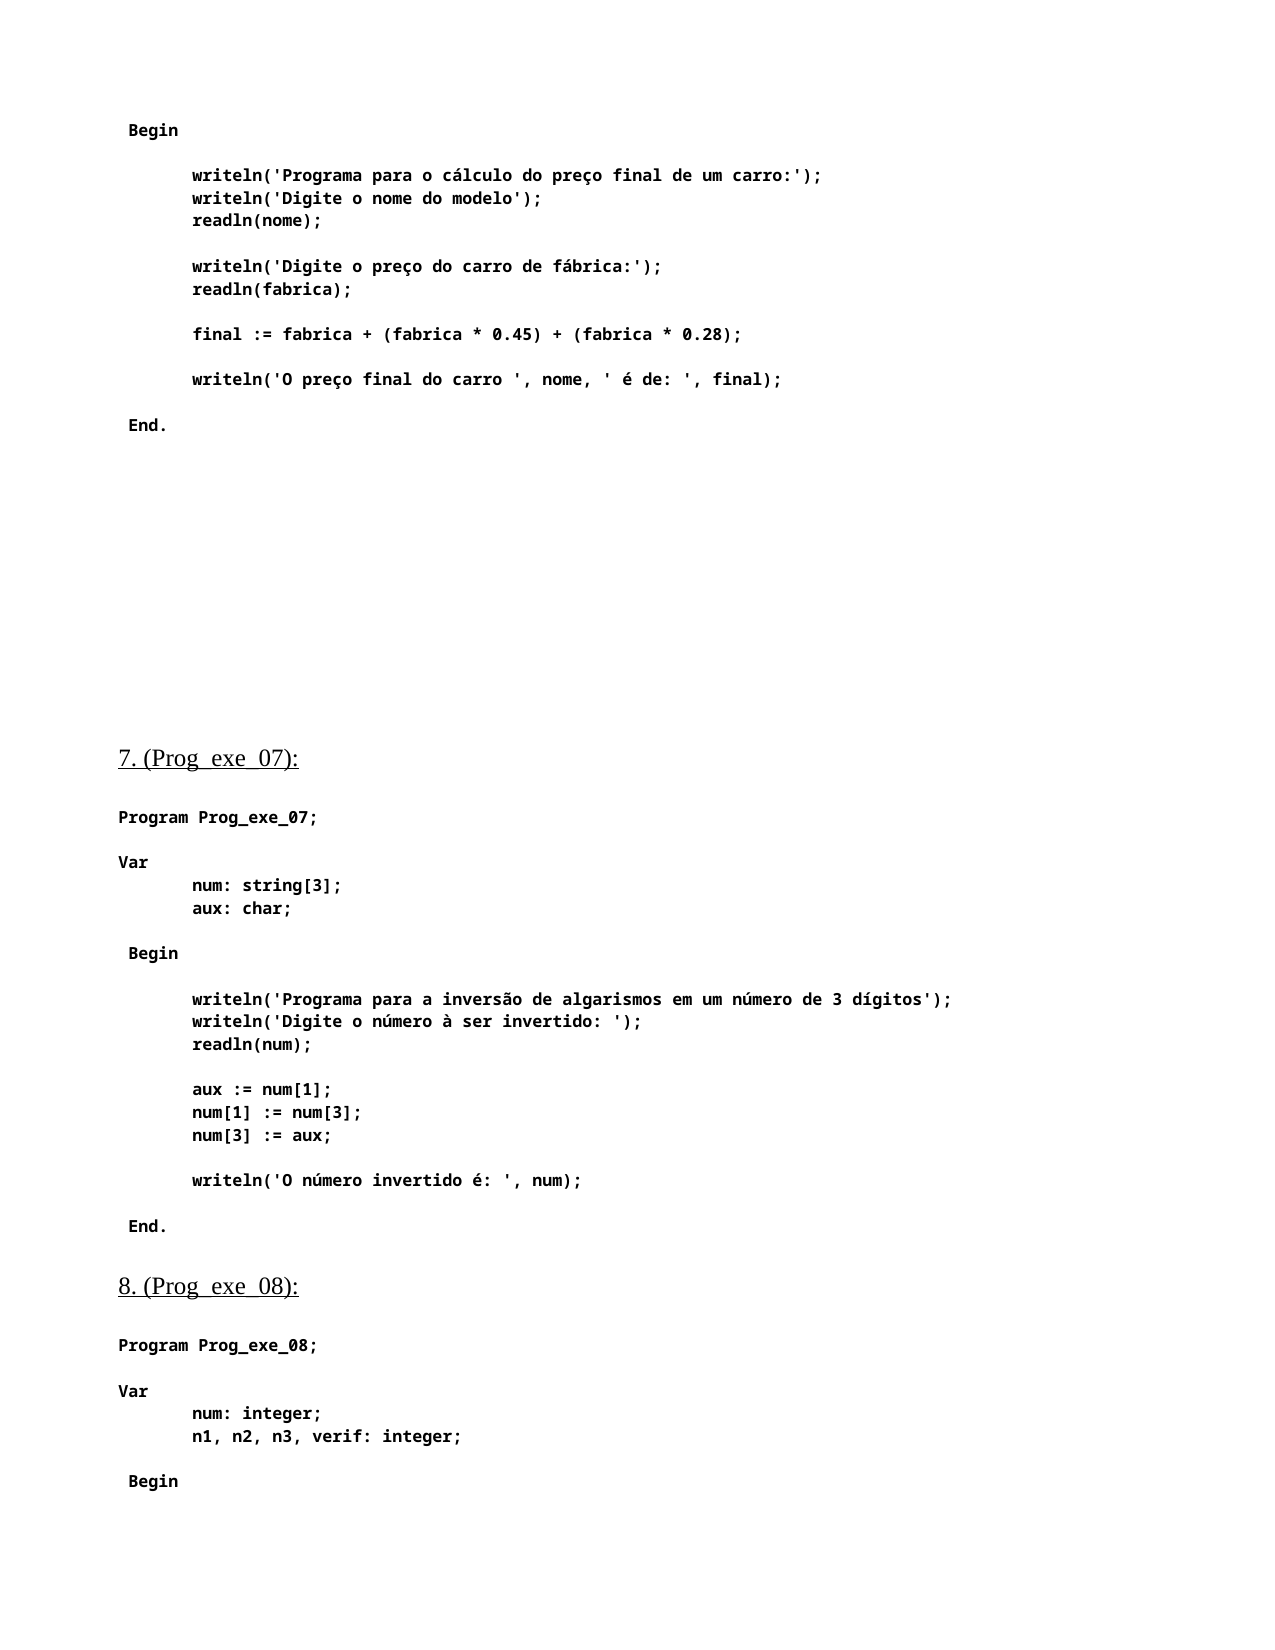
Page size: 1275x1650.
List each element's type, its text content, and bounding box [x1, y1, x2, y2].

text Var [118, 851, 1157, 873]
text Begin [118, 118, 1157, 141]
text Begin [118, 942, 1157, 964]
text writeln('O preço final do carro ', nome, ' é de: ', final); [118, 368, 1157, 391]
text writeln('Digite o número à ser invertido: '); [118, 1010, 1157, 1032]
text aux: char; [118, 896, 1157, 919]
text writeln('Digite o preço do carro de fábrica:'); [118, 254, 1157, 277]
text End. [118, 1214, 1157, 1237]
text readln(nome); [118, 209, 1157, 232]
text num[3] := aux; [118, 1123, 1157, 1146]
text n1, n2, n3, verif: integer; [118, 1424, 1157, 1447]
text aux := num[1]; [118, 1078, 1157, 1101]
text writeln('Programa para o cálculo do preço final de um carro:'); [118, 163, 1157, 186]
text writeln('O número invertido é: ', num); [118, 1169, 1157, 1191]
text End. [118, 413, 1157, 436]
text num: integer; [118, 1402, 1157, 1424]
text num: string[3]; [118, 873, 1157, 896]
text writeln('Programa para a inversão de algarismos em um número de 3 dígitos'); [118, 987, 1157, 1010]
text 8. (Prog_exe_08): [118, 1271, 1157, 1300]
text final := fabrica + (fabrica * 0.45) + (fabrica * 0.28); [118, 322, 1157, 345]
text writeln('Digite o nome do modelo'); [118, 186, 1157, 209]
text readln(num); [118, 1032, 1157, 1055]
text num[1] := num[3]; [118, 1101, 1157, 1123]
text 7. (Prog_exe_07): [118, 743, 1157, 771]
text Begin [118, 1470, 1157, 1493]
text Program Prog_exe_07; [118, 805, 1157, 828]
text Var [118, 1379, 1157, 1402]
text readln(fabrica); [118, 277, 1157, 300]
text Program Prog_exe_08; [118, 1334, 1157, 1356]
